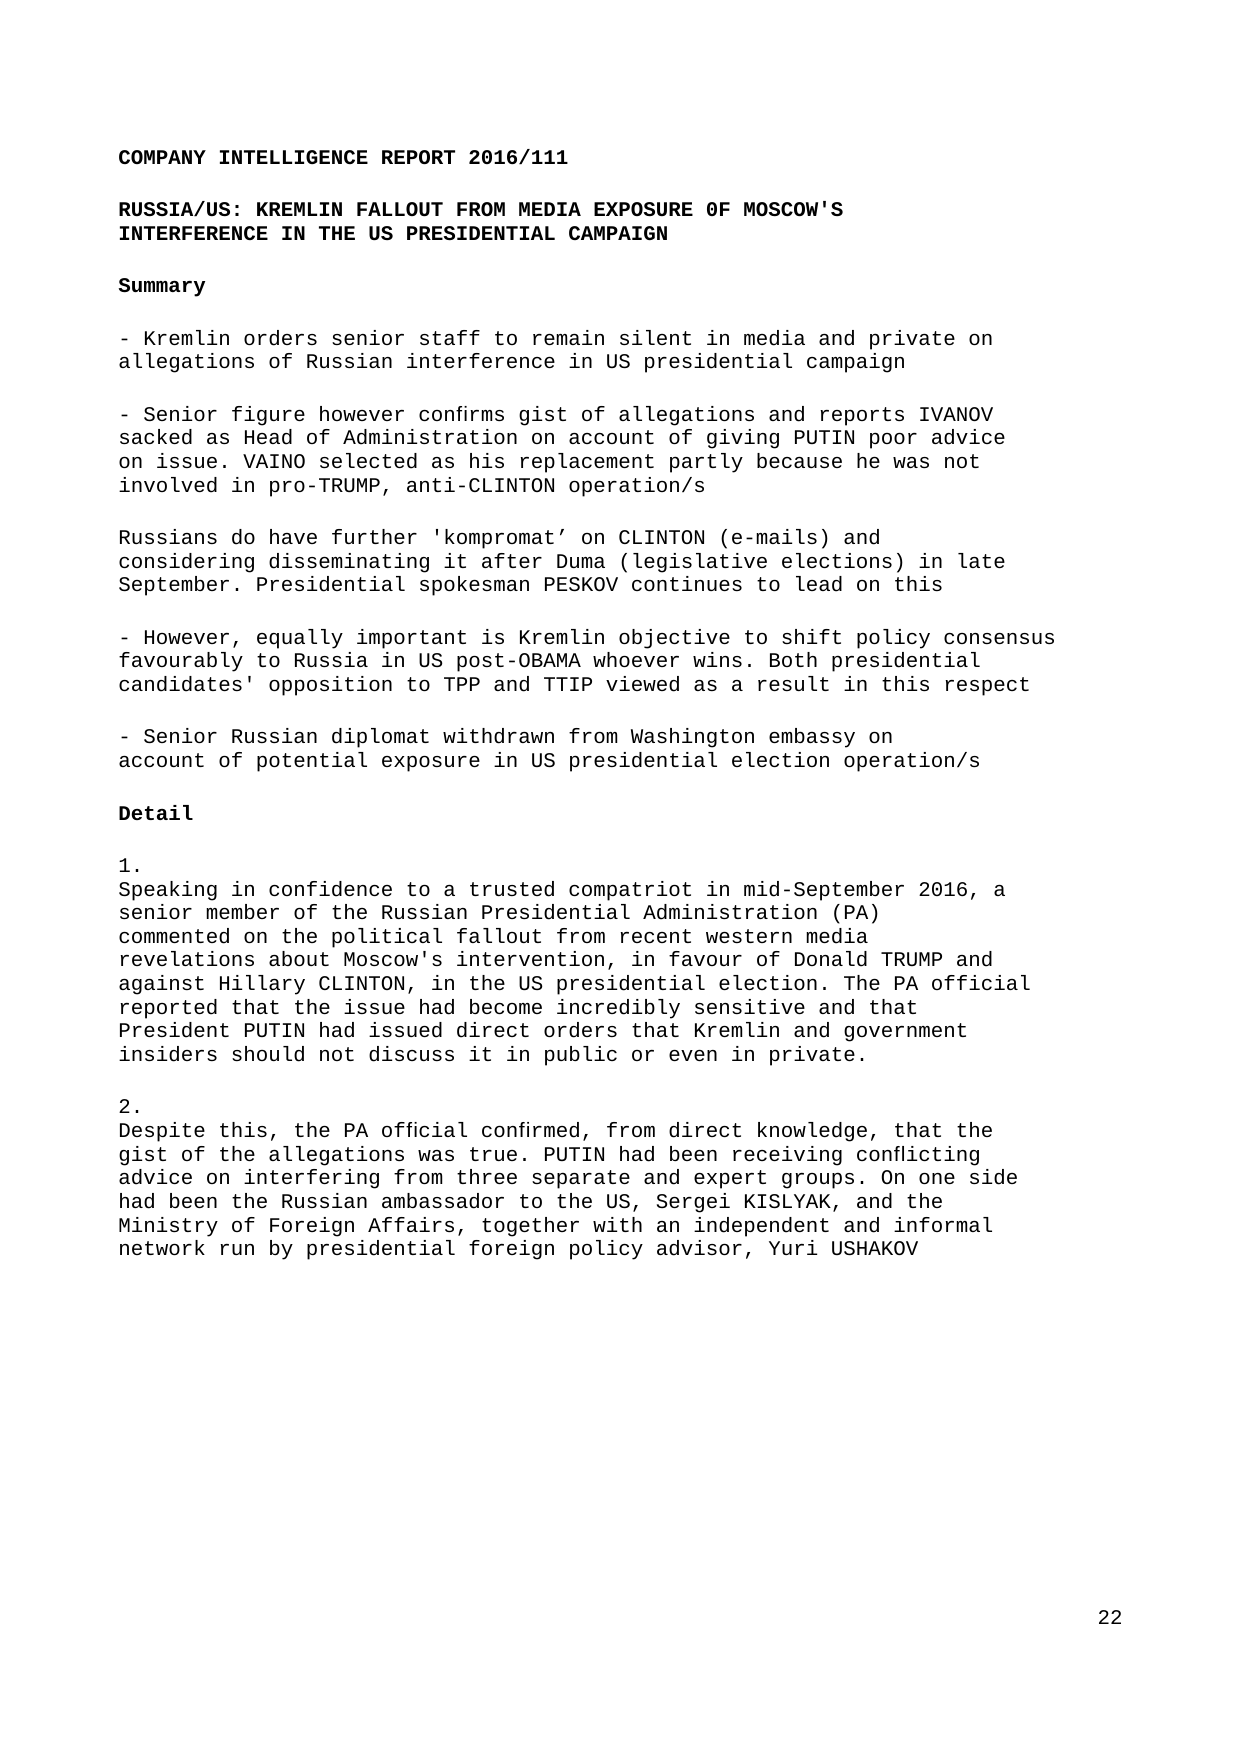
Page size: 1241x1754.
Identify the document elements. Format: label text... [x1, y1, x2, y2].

text September. Presidential spokesman PESKOV continues to lead on this [118, 574, 1122, 598]
text Russians do have further 'kompromat’ on CLINTON (e-mails) and [118, 527, 1122, 551]
text Detail [118, 802, 1122, 826]
text - Senior Russian diplomat withdrawn from Washington embassy on [118, 726, 1122, 750]
text considering disseminating it after Duma (legislative elections) in late [118, 551, 1122, 574]
text account of potential exposure in US presidential election operation/s [118, 750, 1122, 774]
text INTERFERENCE IN THE US PRESIDENTIAL CAMPAIGN [118, 223, 1122, 247]
text advice on interfering from three separate and expert groups. On one side [118, 1167, 1122, 1191]
text - Senior figure however conﬁrms gist of allegations and reports IVANOV [118, 404, 1122, 427]
text 22 [118, 1607, 1122, 1631]
text commented on the political fallout from recent western media [118, 926, 1122, 949]
text insiders should not discuss it in public or even in private. [118, 1044, 1122, 1068]
text had been the Russian ambassador to the US, Sergei KISLYAK, and the [118, 1191, 1122, 1215]
text Speaking in confidence to a trusted compatriot in mid-September 2016, a [118, 878, 1122, 902]
text Despite this, the PA ofﬁcial conﬁrmed, from direct knowledge, that the [118, 1120, 1122, 1144]
text 1. [118, 855, 1122, 878]
text revelations about Moscow's intervention, in favour of Donald TRUMP and [118, 949, 1122, 973]
text candidates' opposition to TPP and TTIP viewed as a result in this respect [118, 674, 1122, 698]
text on issue. VAINO selected as his replacement partly because he was not [118, 451, 1122, 475]
text sacked as Head of Administration on account of giving PUTIN poor advice [118, 427, 1122, 451]
text RUSSIA/US: KREMLIN FALLOUT FROM MEDIA EXPOSURE 0F MOSCOW'S [118, 199, 1122, 223]
text favourably to Russia in US post-OBAMA whoever wins. Both presidential [118, 650, 1122, 674]
text against Hillary CLINTON, in the US presidential election. The PA official [118, 973, 1122, 997]
text involved in pro-TRUMP, anti-CLINTON operation/s [118, 475, 1122, 498]
text allegations of Russian interference in US presidential campaign [118, 351, 1122, 375]
text gist of the allegations was true. PUTIN had been receiving conﬂicting [118, 1144, 1122, 1167]
text - However, equally important is Kremlin objective to shift policy consensus [118, 627, 1122, 650]
text reported that the issue had become incredibly sensitive and that [118, 997, 1122, 1020]
text 2. [118, 1096, 1122, 1120]
text senior member of the Russian Presidential Administration (PA) [118, 902, 1122, 926]
text President PUTIN had issued direct orders that Kremlin and government [118, 1020, 1122, 1044]
text COMPANY INTELLIGENCE REPORT 2016/111 [118, 147, 1122, 171]
text Summary [118, 275, 1122, 299]
text Ministry of Foreign Affairs, together with an independent and informal [118, 1215, 1122, 1238]
text network run by presidential foreign policy advisor, Yuri USHAKOV [118, 1238, 1122, 1262]
text - Kremlin orders senior staff to remain silent in media and private on [118, 328, 1122, 351]
